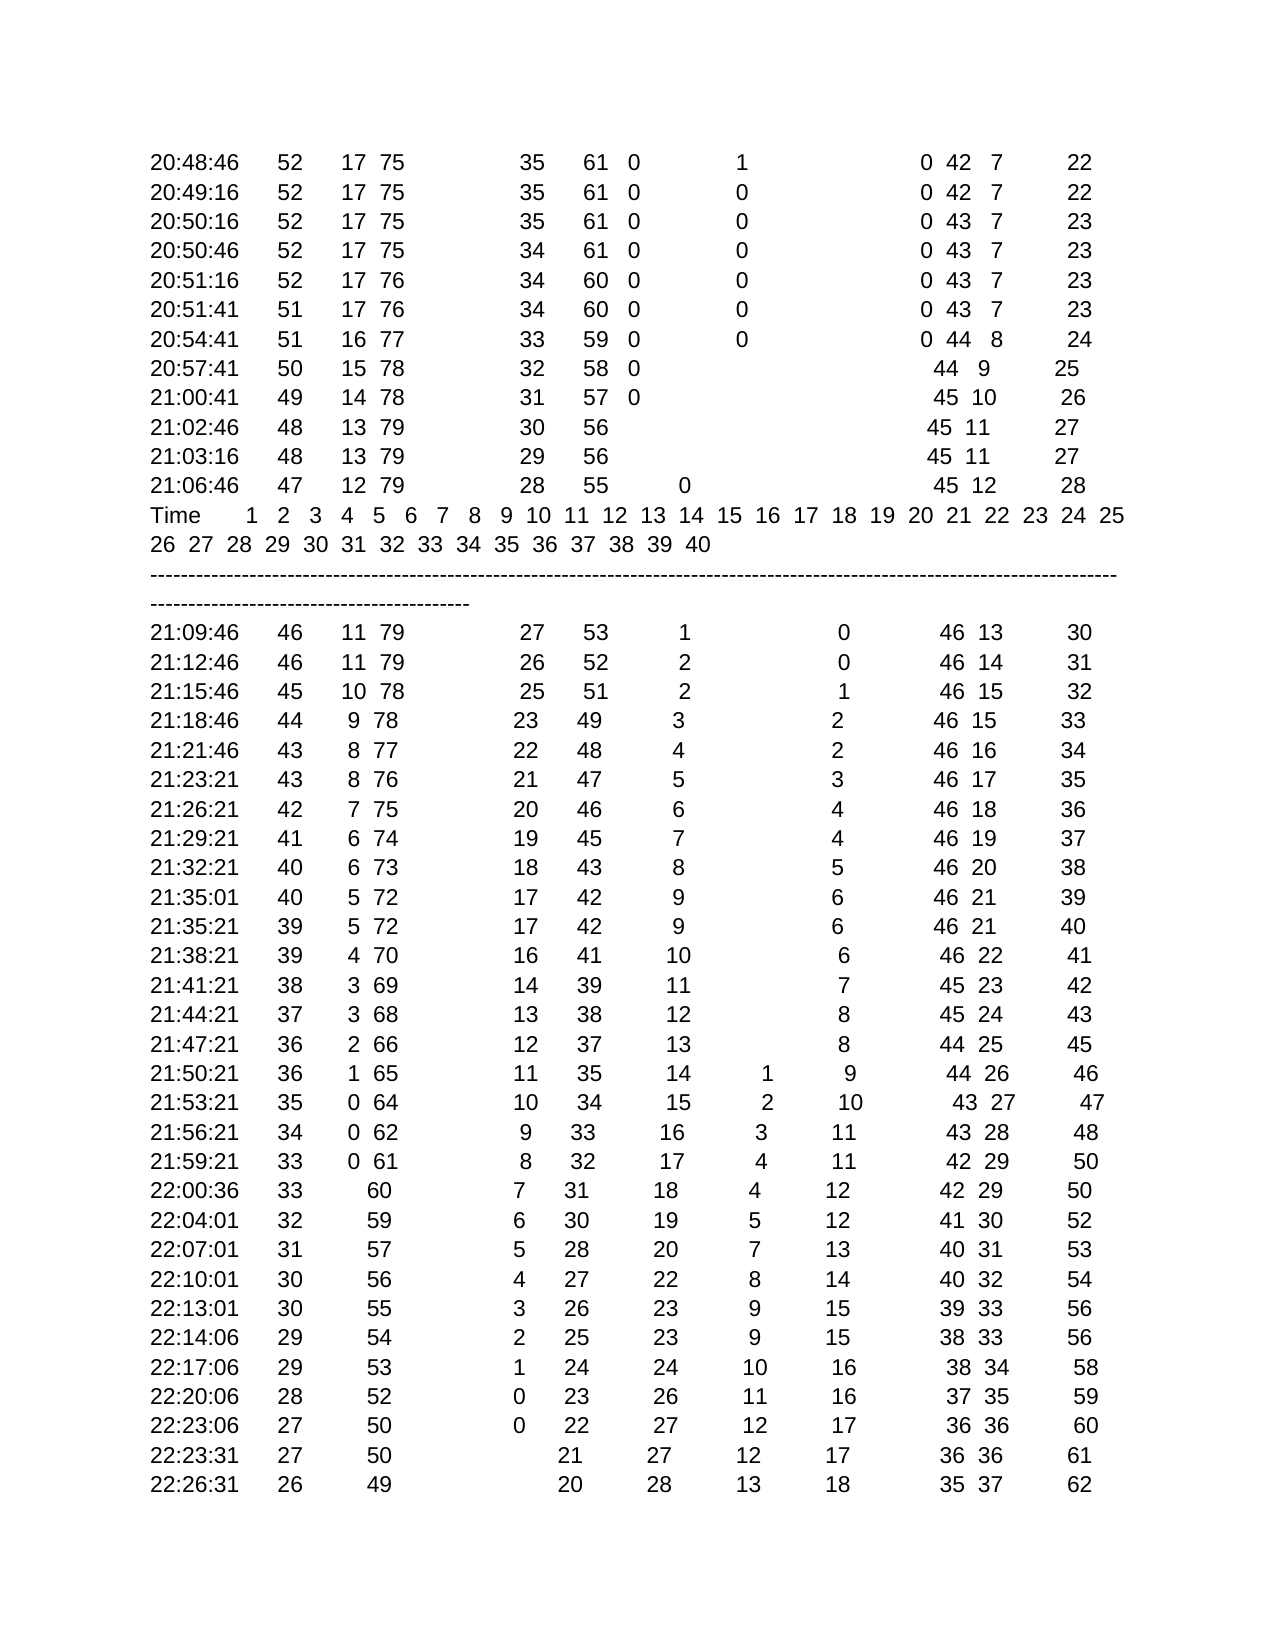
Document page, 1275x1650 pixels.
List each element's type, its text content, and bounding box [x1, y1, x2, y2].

text 20:57:41 50 15 78 32 58 0 44 9 25 [150, 356, 1125, 381]
text 21:00:41 49 14 78 31 57 0 45 10 26 [150, 385, 1125, 411]
text 21:21:46 43 8 77 22 48 4 2 46 16 34 [150, 737, 1125, 763]
text 22:17:06 29 53 1 24 24 10 16 38 34 58 [150, 1354, 1125, 1380]
text 20:48:46 52 17 75 35 61 0 1 0 42 7 22 [150, 150, 1125, 176]
text 21:35:21 39 5 72 17 42 9 6 46 21 40 [150, 914, 1125, 939]
text 20:51:16 52 17 76 34 60 0 0 0 43 7 23 [150, 267, 1125, 293]
text 21:02:46 48 13 79 30 56 45 11 27 [150, 414, 1125, 440]
text 21:32:21 40 6 73 18 43 8 5 46 20 38 [150, 855, 1125, 881]
text 21:12:46 46 11 79 26 52 2 0 46 14 31 [150, 649, 1125, 675]
text 22:23:31 27 50 21 27 12 17 36 36 61 [150, 1442, 1125, 1468]
text 21:03:16 48 13 79 29 56 45 11 27 [150, 444, 1125, 469]
text 21:50:21 36 1 65 11 35 14 1 9 44 26 46 [150, 1061, 1125, 1086]
text 21:44:21 37 3 68 13 38 12 8 45 24 43 [150, 1002, 1125, 1027]
text 21:23:21 43 8 76 21 47 5 3 46 17 35 [150, 767, 1125, 792]
text 22:00:36 33 60 7 31 18 4 12 42 29 50 [150, 1178, 1125, 1204]
text 21:15:46 45 10 78 25 51 2 1 46 15 32 [150, 679, 1125, 704]
text 21:53:21 35 0 64 10 34 15 2 10 43 27 47 [150, 1090, 1125, 1116]
text 22:10:01 30 56 4 27 22 8 14 40 32 54 [150, 1266, 1125, 1292]
text 21:47:21 36 2 66 12 37 13 8 44 25 45 [150, 1031, 1125, 1057]
text 21:26:21 42 7 75 20 46 6 4 46 18 36 [150, 796, 1125, 822]
text 22:23:06 27 50 0 22 27 12 17 36 36 60 [150, 1413, 1125, 1439]
text 21:35:01 40 5 72 17 42 9 6 46 21 39 [150, 884, 1125, 910]
text 20:54:41 51 16 77 33 59 0 0 0 44 8 24 [150, 326, 1125, 352]
text 20:50:46 52 17 75 34 61 0 0 0 43 7 23 [150, 238, 1125, 264]
text 21:38:21 39 4 70 16 41 10 6 46 22 41 [150, 943, 1125, 969]
text 21:41:21 38 3 69 14 39 11 7 45 23 42 [150, 972, 1125, 998]
text 22:14:06 29 54 2 25 23 9 15 38 33 56 [150, 1325, 1125, 1351]
text 21:59:21 33 0 61 8 32 17 4 11 42 29 50 [150, 1149, 1125, 1174]
text 20:49:16 52 17 75 35 61 0 0 0 42 7 22 [150, 179, 1125, 205]
text 21:56:21 34 0 62 9 33 16 3 11 43 28 48 [150, 1119, 1125, 1145]
text 22:07:01 31 57 5 28 20 7 13 40 31 53 [150, 1237, 1125, 1262]
text 20:50:16 52 17 75 35 61 0 0 0 43 7 23 [150, 209, 1125, 234]
text 20:51:41 51 17 76 34 60 0 0 0 43 7 23 [150, 297, 1125, 322]
text 21:06:46 47 12 79 28 55 0 45 12 28 [150, 473, 1125, 499]
text 22:13:01 30 55 3 26 23 9 15 39 33 56 [150, 1296, 1125, 1321]
text 21:09:46 46 11 79 27 53 1 0 46 13 30 [150, 620, 1125, 646]
text 22:04:01 32 59 6 30 19 5 12 41 30 52 [150, 1207, 1125, 1233]
text 21:29:21 41 6 74 19 45 7 4 46 19 37 [150, 826, 1125, 851]
text 22:26:31 26 49 20 28 13 18 35 37 62 [150, 1472, 1125, 1497]
text 21:18:46 44 9 78 23 49 3 2 46 15 33 [150, 708, 1125, 734]
text Time 1 2 3 4 5 6 7 8 9 10 11 12 13 14 15 16 17 18 19 20 21 22 23 24 25 26 27 28 29 30 31 32 33 34 35 36 37 38 39 40 [150, 502, 1125, 557]
text ------------------------------------------------------------------------------------------------------------------------------------------------------------------------- [150, 561, 1125, 616]
text 22:20:06 28 52 0 23 26 11 16 37 35 59 [150, 1384, 1125, 1409]
